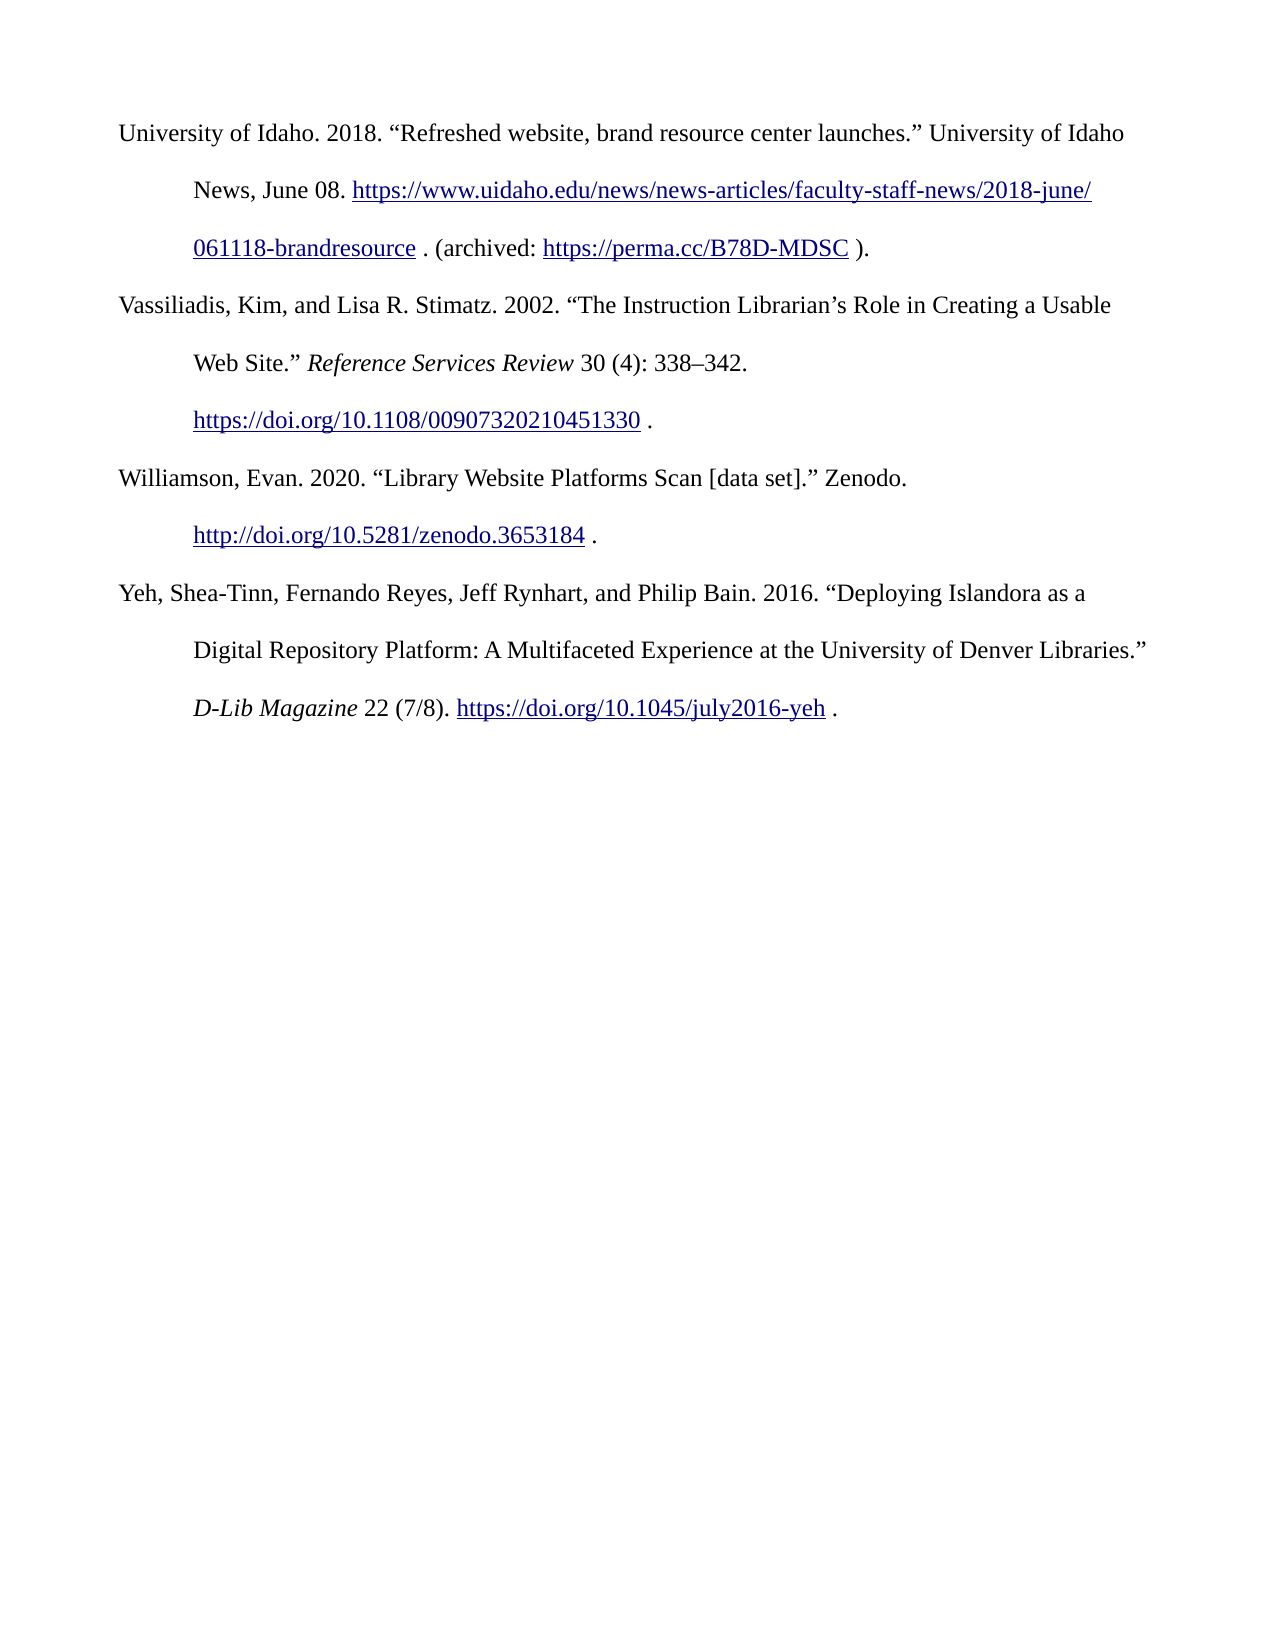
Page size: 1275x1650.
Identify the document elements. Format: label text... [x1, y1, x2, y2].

text Williamson, Evan. 2020. “Library Website Platforms Scan [data set].” Zenodo. http://doi.org/10.5281/zenodo.3653184 . [118, 463, 1157, 549]
text University of Idaho. 2018. “Refreshed website, brand resource center launches.” University of Idaho News, June 08. https://www.uidaho.edu/news/news-articles/faculty-staff-news/2018-june/061118-brandresource . (archived: https://perma.cc/B78D-MDSC ). [118, 118, 1157, 262]
text Vassiliadis, Kim, and Lisa R. Stimatz. 2002. “The Instruction Librarian’s Role in Creating a Usable Web Site.” Reference Services Review 30 (4): 338–342. https://doi.org/10.1108/00907320210451330 . [118, 291, 1157, 434]
text Yeh, Shea-Tinn, Fernando Reyes, Jeff Rynhart, and Philip Bain. 2016. “Deploying Islandora as a Digital Repository Platform: A Multifaceted Experience at the University of Denver Libraries.” D-Lib Magazine 22 (7/8). https://doi.org/10.1045/july2016-yeh . [118, 578, 1157, 722]
